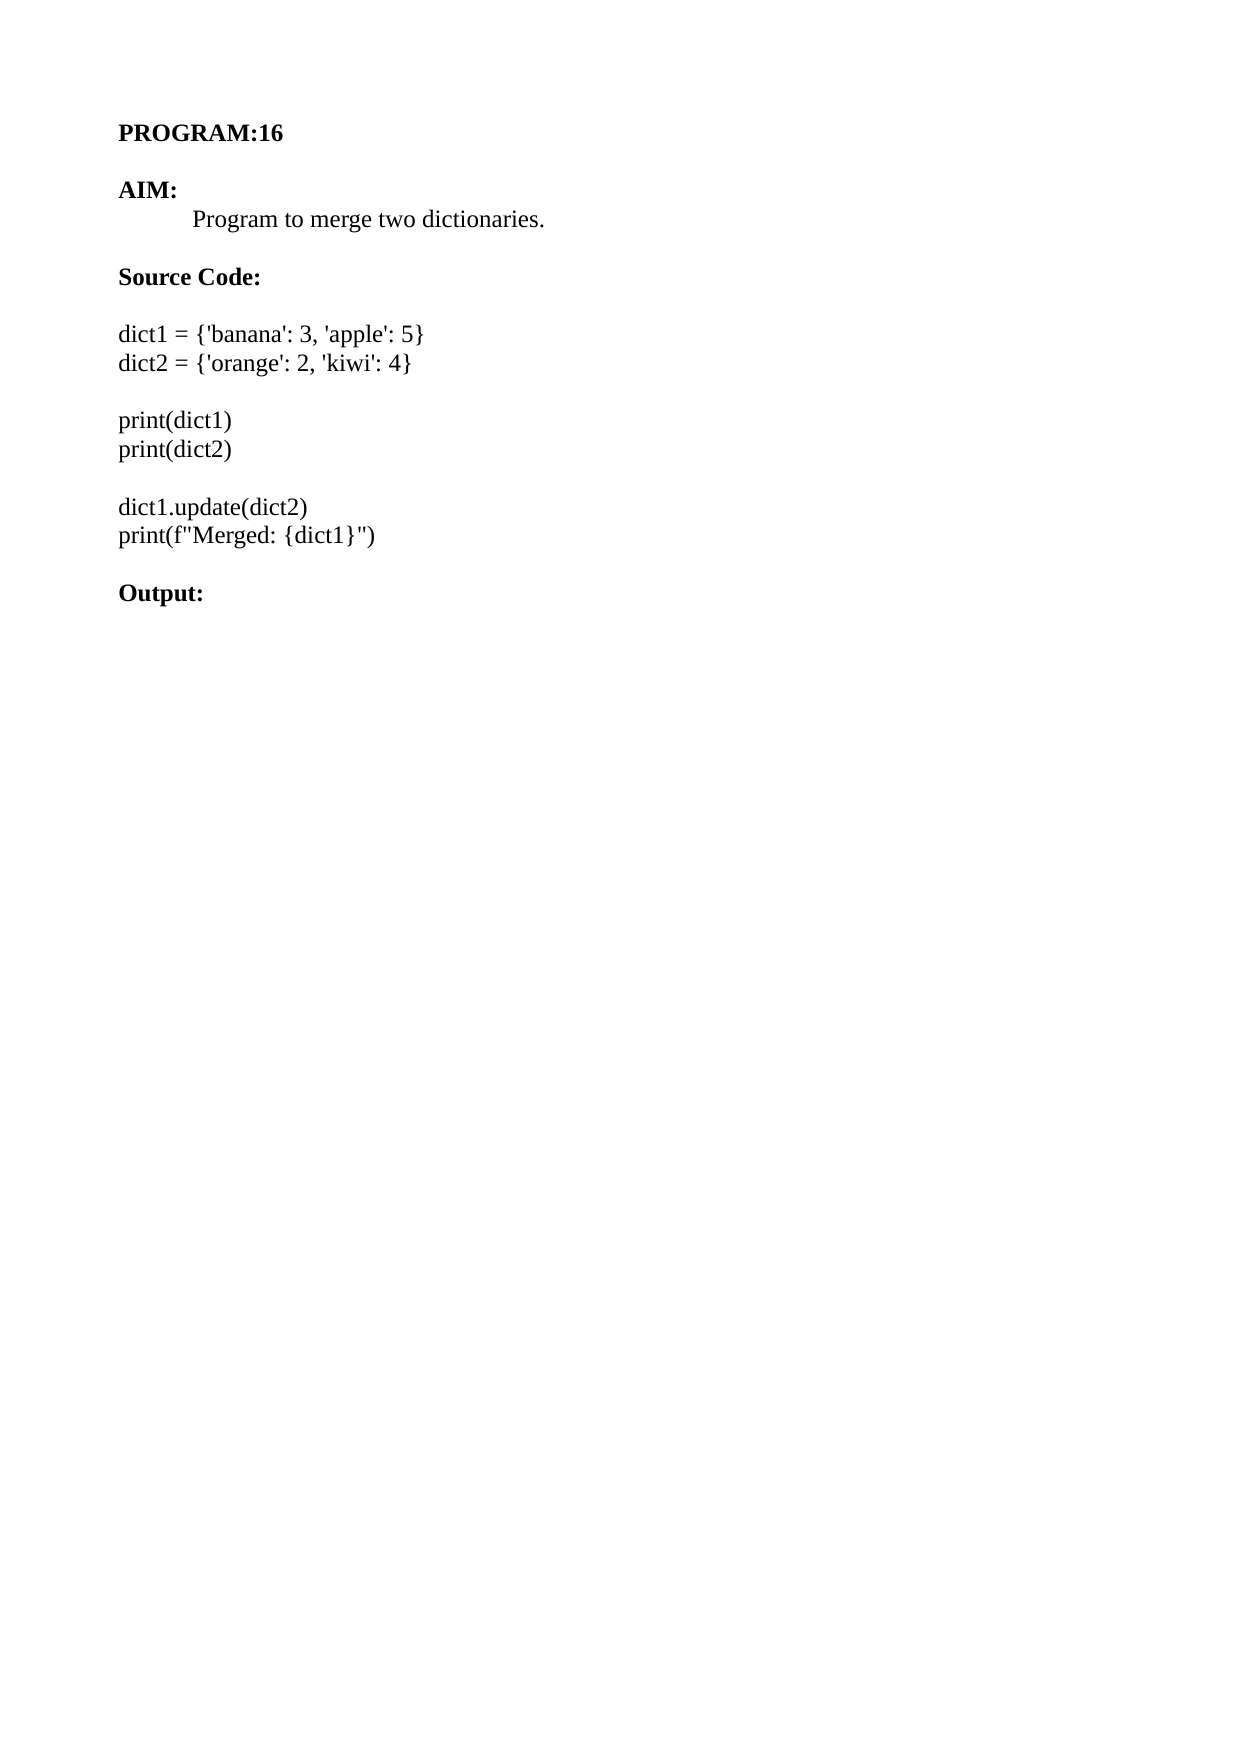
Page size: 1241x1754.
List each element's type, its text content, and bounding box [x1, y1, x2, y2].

text AIM: [118, 176, 1122, 204]
text Program to merge two dictionaries. [118, 204, 1122, 233]
text Output: [118, 578, 1122, 607]
text dict2 = {'orange': 2, 'kiwi': 4} [118, 348, 1122, 377]
text dict1.update(dict2) [118, 492, 1122, 521]
text PROGRAM:16 [118, 118, 1122, 147]
text Source Code: [118, 262, 1122, 291]
text dict1 = {'banana': 3, 'apple': 5} [118, 319, 1122, 348]
text print(f"Merged: {dict1}") [118, 521, 1122, 549]
text print(dict1) [118, 406, 1122, 434]
text print(dict2) [118, 434, 1122, 463]
